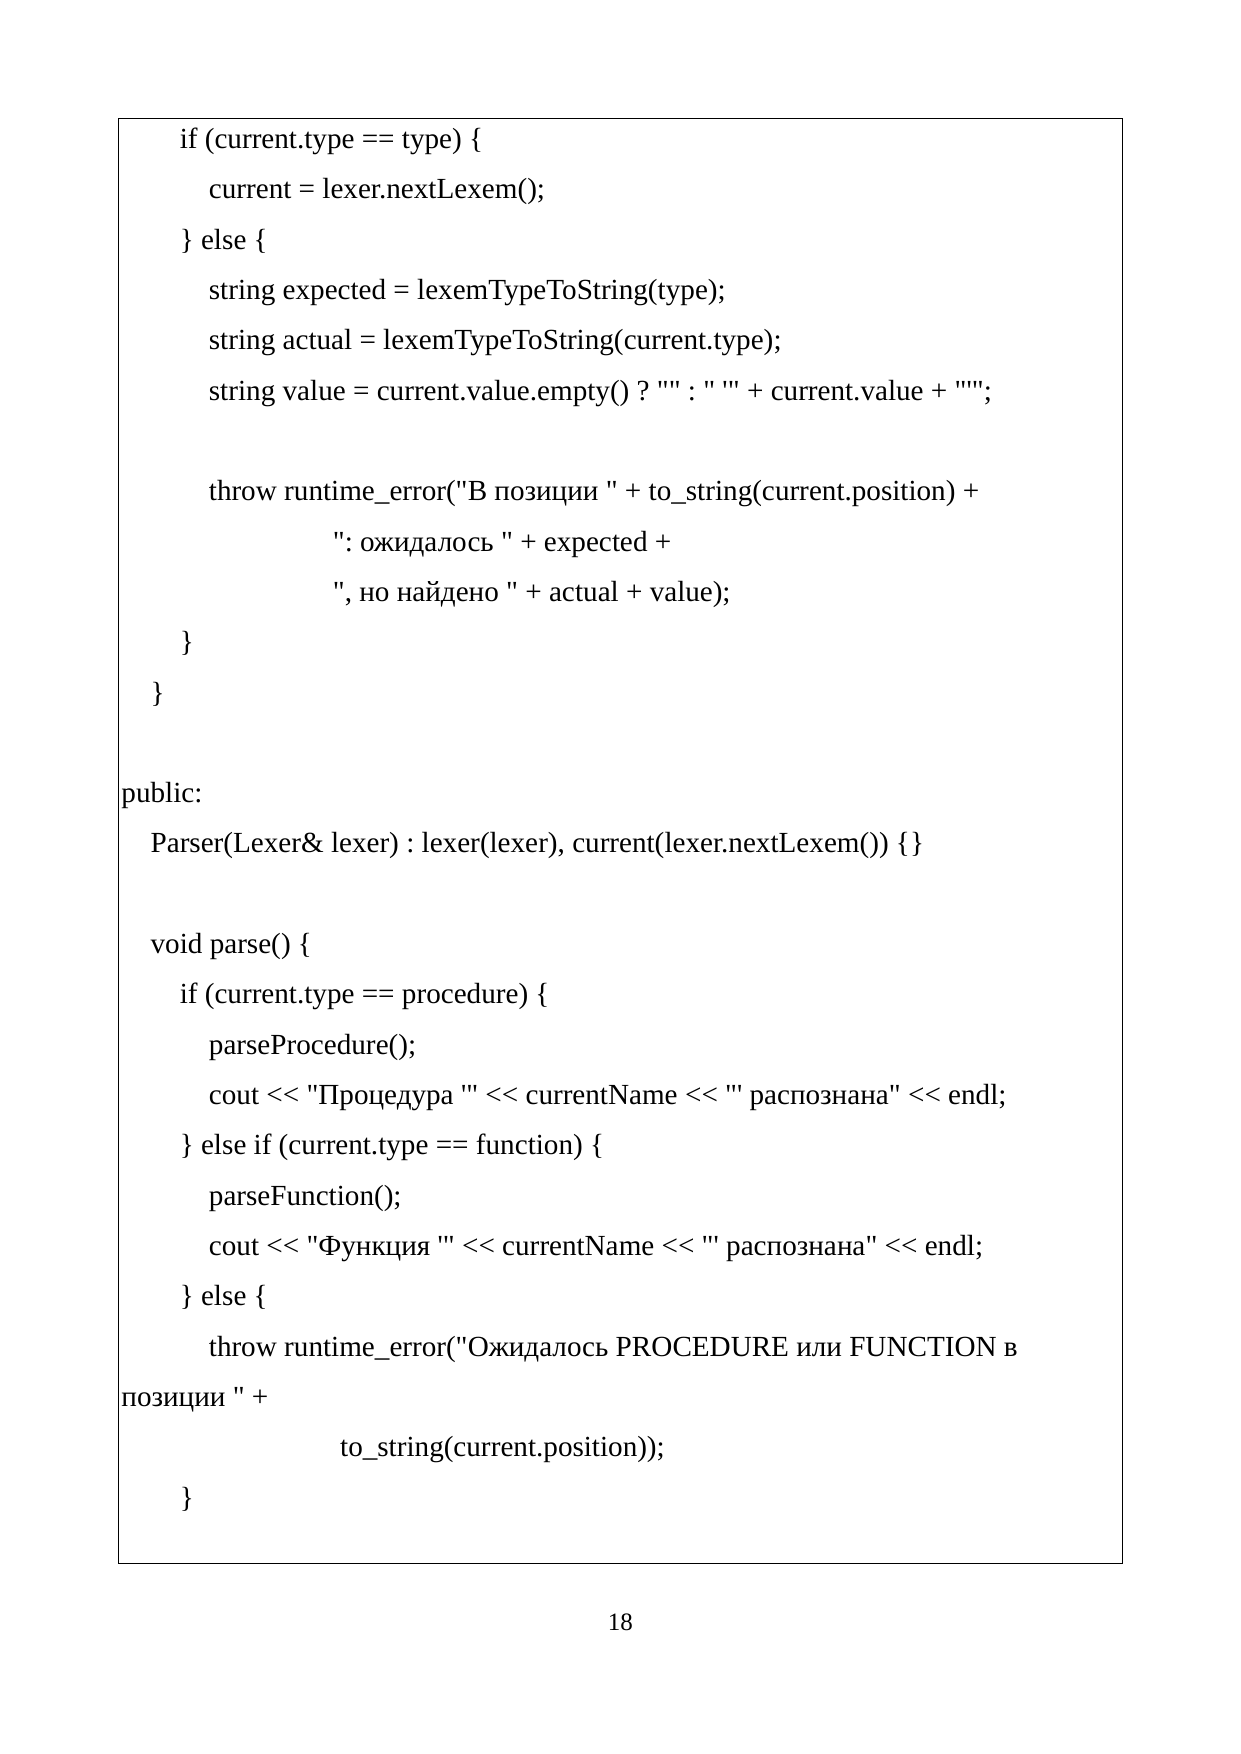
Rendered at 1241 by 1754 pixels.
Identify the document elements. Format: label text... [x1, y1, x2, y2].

text cout << "Процедура '" << currentName << "' распознана" << endl; [119, 1074, 1122, 1111]
text } [119, 1477, 1122, 1513]
text if (current.type == type) { [119, 119, 1122, 155]
text string actual = lexemTypeToString(current.type); [119, 319, 1122, 356]
text parseFunction(); [119, 1175, 1122, 1211]
text to_string(current.position)); [119, 1426, 1122, 1463]
text if (current.type == procedure) { [119, 973, 1122, 1010]
text ", но найдено " + actual + value); [119, 571, 1122, 608]
text Parser(Lexer& lexer) : lexer(lexer), current(lexer.nextLexem()) {} [119, 822, 1122, 859]
text } else if (current.type == function) { [119, 1124, 1122, 1161]
text } else { [119, 219, 1122, 255]
text ": ожидалось " + expected + [119, 521, 1122, 557]
text cout << "Функция '" << currentName << "' распознана" << endl; [119, 1225, 1122, 1262]
text throw runtime_error("В позиции " + to_string(current.position) + [119, 470, 1122, 507]
text current = lexer.nextLexem(); [119, 168, 1122, 205]
text string expected = lexemTypeToString(type); [119, 269, 1122, 306]
text string value = current.value.empty() ? "" : " '" + current.value + "'"; [119, 370, 1122, 406]
text } [119, 672, 1122, 708]
text } [119, 621, 1122, 658]
text void parse() { [119, 923, 1122, 960]
text throw runtime_error("Ожидалось PROCEDURE или FUNCTION в позиции " + [119, 1326, 1122, 1413]
text public: [119, 772, 1122, 809]
text parseProcedure(); [119, 1024, 1122, 1060]
text } else { [119, 1275, 1122, 1312]
